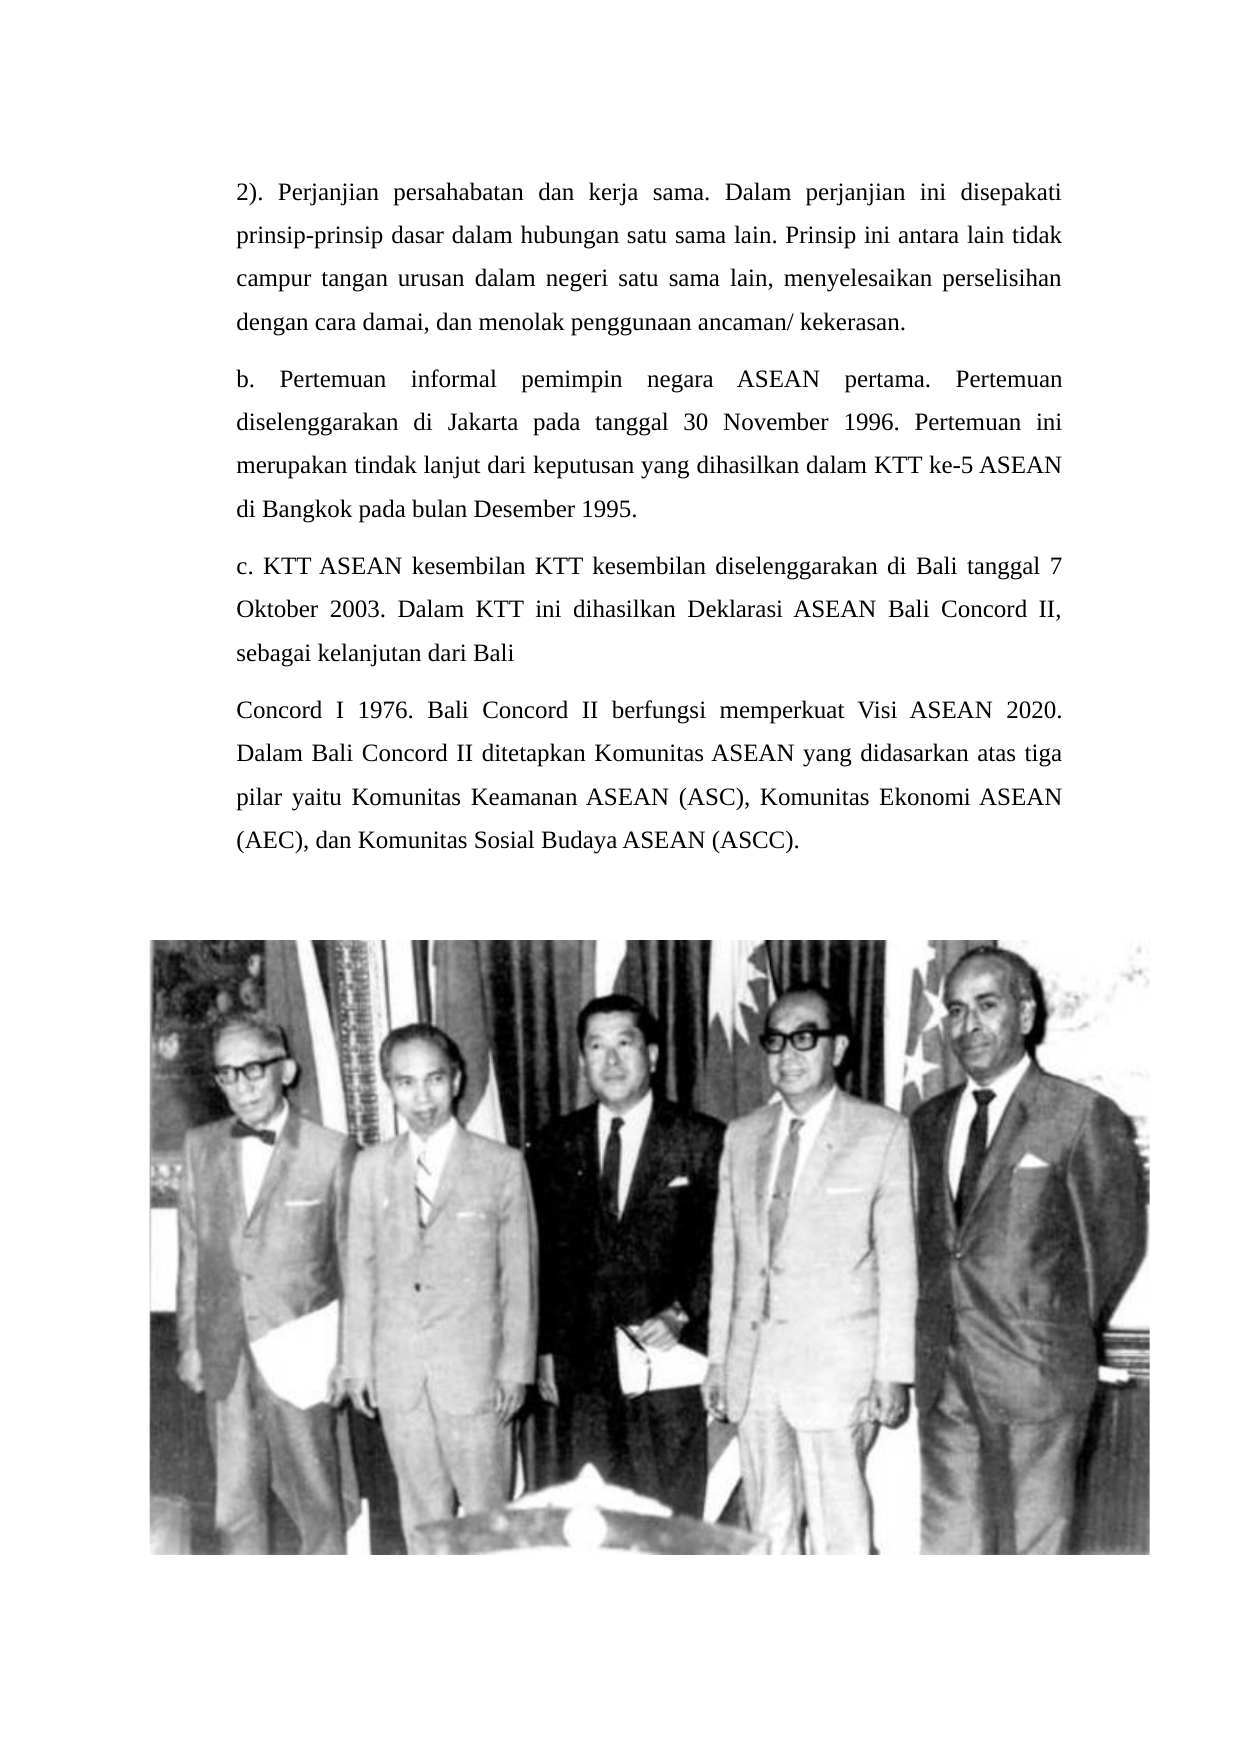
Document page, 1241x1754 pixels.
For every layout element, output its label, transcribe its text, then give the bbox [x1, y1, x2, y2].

text 2). Perjanjian persahabatan dan kerja sama. Dalam perjanjian ini disepakati prinsip-prinsip dasar dalam hubungan satu sama lain. Prinsip ini antara lain tidak campur tangan urusan dalam negeri satu sama lain, menyelesaikan perselisihan dengan cara damai, dan menolak penggunaan ancaman/ kekerasan. [236, 177, 1063, 335]
picture [149, 940, 1150, 1555]
text Concord I 1976. Bali Concord II berfungsi memperkuat Visi ASEAN 2020. Dalam Bali Concord II ditetapkan Komunitas ASEAN yang didasarkan atas tiga pilar yaitu Komunitas Keamanan ASEAN (ASC), Komunitas Ekonomi ASEAN (AEC), dan Komunitas Sosial Budaya ASEAN (ASCC). [236, 695, 1063, 853]
text b. Pertemuan informal pemimpin negara ASEAN pertama. Pertemuan diselenggarakan di Jakarta pada tanggal 30 November 1996. Pertemuan ini merupakan tindak lanjut dari keputusan yang dihasilkan dalam KTT ke-5 ASEAN di Bangkok pada bulan Desember 1995. [236, 364, 1063, 522]
text c. KTT ASEAN kesembilan KTT kesembilan diselenggarakan di Bali tanggal 7 Oktober 2003. Dalam KTT ini dihasilkan Deklarasi ASEAN Bali Concord II, sebagai kelanjutan dari Bali [236, 551, 1063, 666]
